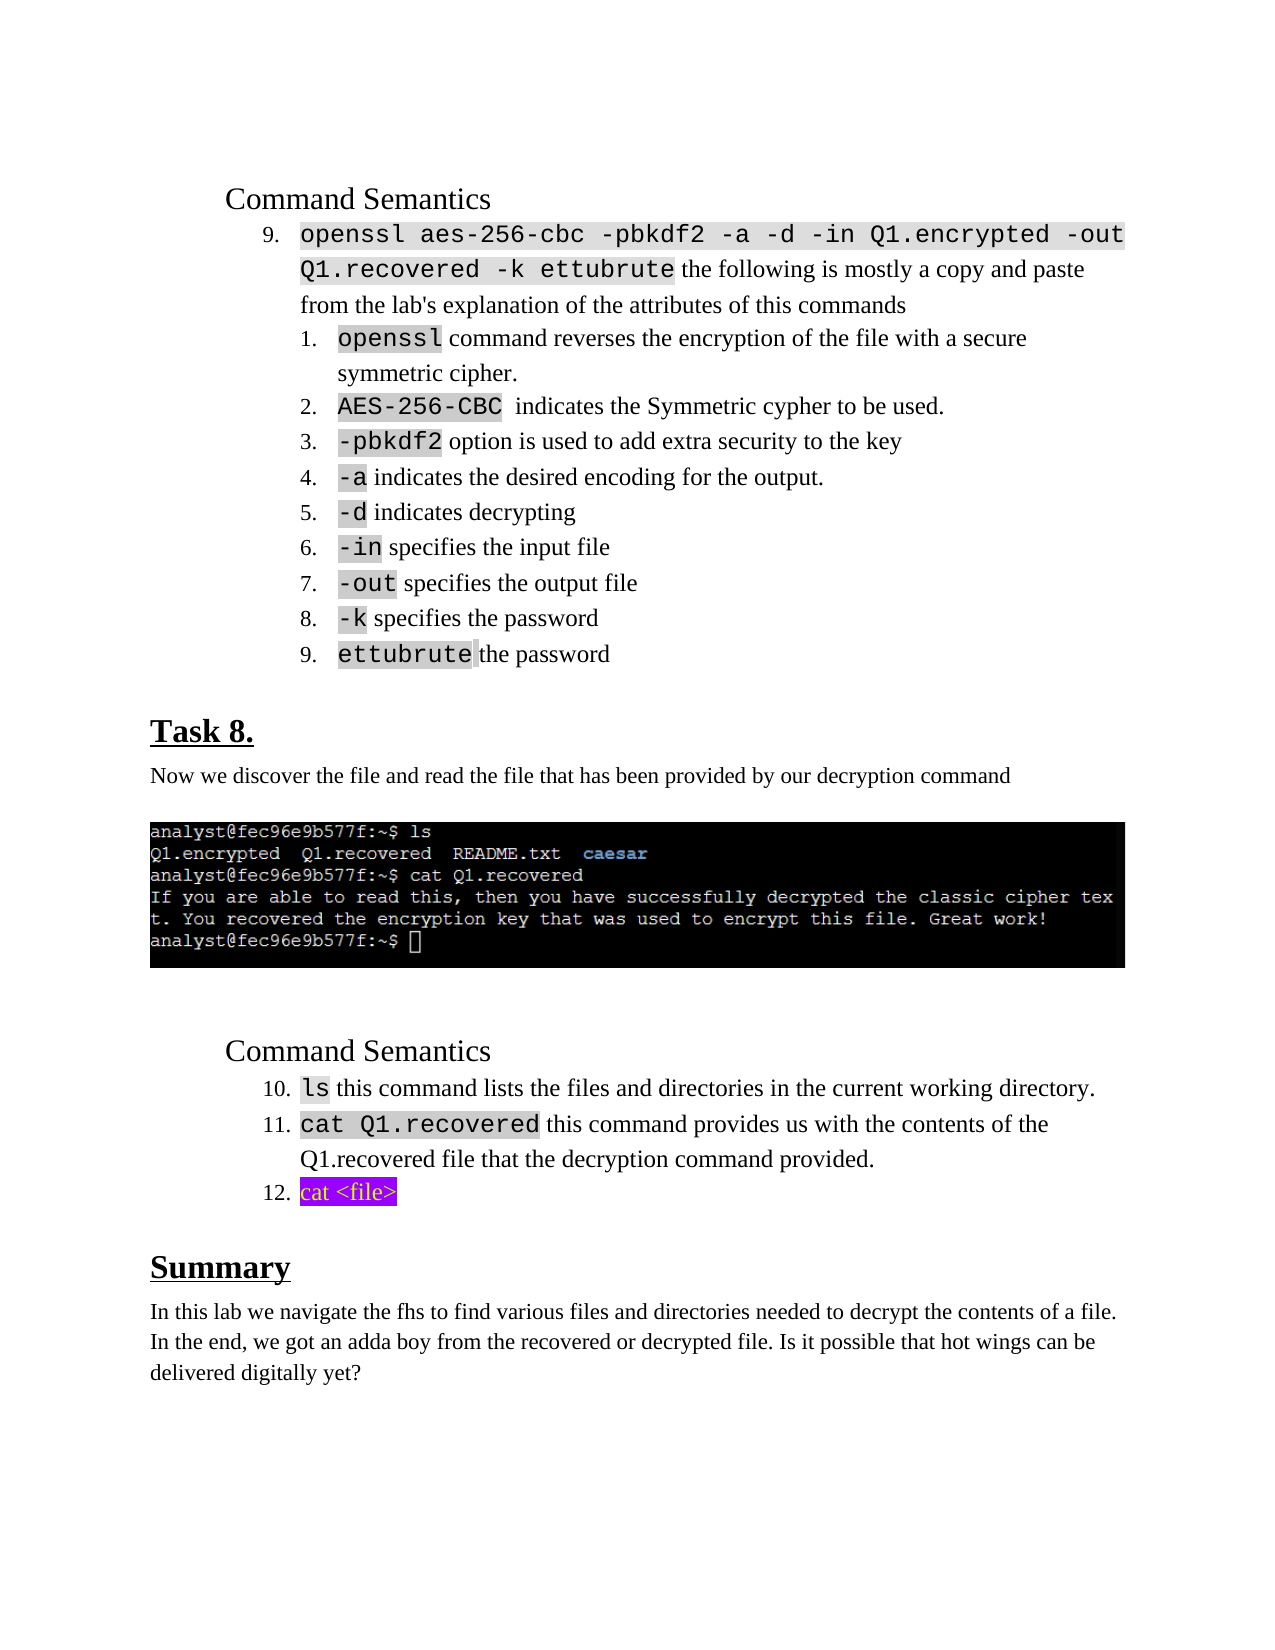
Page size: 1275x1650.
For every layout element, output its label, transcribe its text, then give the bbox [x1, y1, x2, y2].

text Now we discover the file and read the file that has been provided by our decryption command [150, 762, 1125, 789]
list cat <file> [262, 1177, 1125, 1206]
text In this lab we navigate the fhs to find various files and directories needed to decrypt the contents of a file. In the end, we got an adda boy from the recovered or decrypted file. Is it possible that hot wings can be delivered digitally yet? [150, 1298, 1125, 1385]
subtitle Summary [150, 1247, 1125, 1286]
list openssl aes-256-cbc -pbkdf2 -a -d -in Q1.encrypted -out Q1.recovered -k ettubrute the following is mostly a copy and paste from the lab's explanation of the attributes of this commands [262, 221, 1125, 318]
subtitle Task 8. [150, 712, 1125, 750]
list ettubrute the password [300, 639, 1125, 669]
list -a indicates the desired encoding for the output. [300, 462, 1125, 492]
list -out specifies the output file [300, 568, 1125, 599]
text Command Semantics [150, 180, 1125, 216]
picture [150, 822, 1125, 968]
list AES-256-CBC indicates the Symmetric cypher to be used. [300, 391, 1125, 422]
list -k specifies the password [300, 603, 1125, 634]
list -in specifies the input file [300, 532, 1125, 563]
list -pbkdf2 option is used to add extra security to the key [300, 426, 1125, 457]
list openssl command reverses the encryption of the file with a secure symmetric cipher. [300, 323, 1125, 387]
list -d indicates decrypting [300, 497, 1125, 528]
list cat Q1.recovered this command provides us with the contents of the Q1.recovered file that the decryption command provided. [262, 1109, 1125, 1172]
list ls this command lists the files and directories in the current working directory. [262, 1073, 1125, 1104]
text Command Semantics [150, 1032, 1125, 1068]
